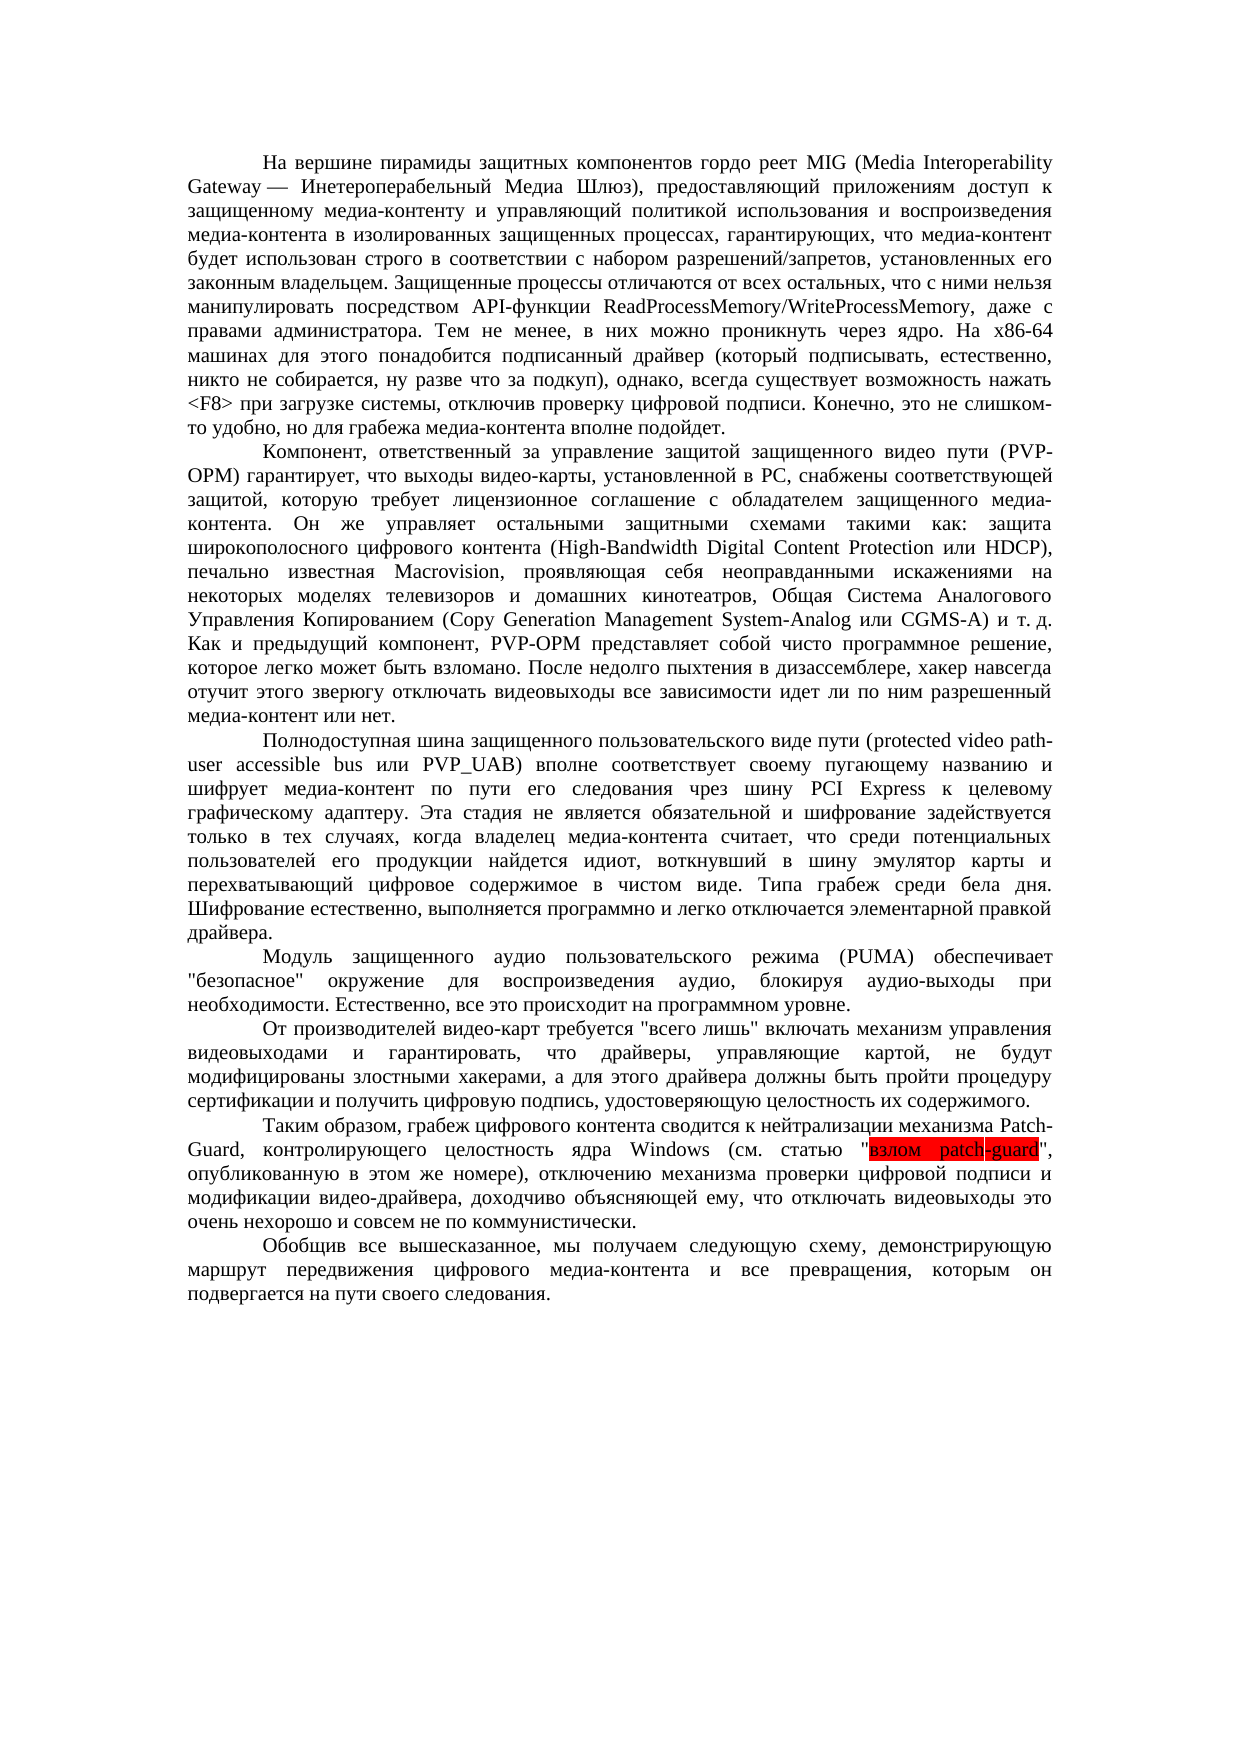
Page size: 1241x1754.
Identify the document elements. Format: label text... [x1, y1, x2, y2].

text Таким образом, грабеж цифрового контента сводится к нейтрализации механизма Patch-Guard, контролирующего целостность ядра Windows (см. статью "взлом patch-guard", опубликованную в этом же номере), отключению механизма проверки цифровой подписи и модификации видео-драйвера, доходчиво объясняющей ему, что отключать видеовыходы это очень нехорошо и совсем не по коммунистически. [187, 1112, 1053, 1233]
text Компонент, ответственный за управление защитой защищенного видео пути (PVP-OPM) гарантирует, что выходы видео-карты, установленной в PC, снабжены соответствующей защитой, которую требует лицензионное соглашение с обладателем защищенного медиа-контента. Он же управляет остальными защитными схемами такими как: защита широкополосного цифрового контента (High-Bandwidth Digital Content Protection или HDCP), печально известная Macrovision, проявляющая себя неоправданными искажениями на некоторых моделях телевизоров и домашних кинотеатров, Общая Система Аналогового Управления Копированием (Copy Generation Management System-Analog или CGMS-A) и т. д. Как и предыдущий компонент, PVP-OPM представляет собой чисто программное решение, которое легко может быть взломано. После недолго пыхтения в дизассемблере, хакер навсегда отучит этого зверюгу отключать видеовыходы все зависимости идет ли по ним разрешенный медиа-контент или нет. [187, 439, 1053, 727]
text От производителей видео-карт требуется "всего лишь" включать механизм управления видеовыходами и гарантировать, что драйверы, управляющие картой, не будут модифицированы злостными хакерами, а для этого драйвера должны быть пройти процедуру сертификации и получить цифровую подпись, удостоверяющую целостность их содержимого. [187, 1016, 1053, 1112]
text Обобщив все вышесказанное, мы получаем следующую схему, демонстрирующую маршрут передвижения цифрового медиа-контента и все превращения, которым он подвергается на пути своего следования. [187, 1233, 1053, 1305]
text Полнодоступная шина защищенного пользовательского виде пути (protected video path-user accessible bus или PVP_UAB) вполне соответствует своему пугающему названию и шифрует медиа-контент по пути его следования чрез шину PCI Express к целевому графическому адаптеру. Эта стадия не является обязательной и шифрование задействуется только в тех случаях, когда владелец медиа-контента считает, что среди потенциальных пользователей его продукции найдется идиот, воткнувший в шину эмулятор карты и перехватывающий цифровое содержимое в чистом виде. Типа грабеж среди бела дня. Шифрование естественно, выполняется программно и легко отключается элементарной правкой драйвера. [187, 727, 1053, 944]
text На вершине пирамиды защитных компонентов гордо реет MIG (Media Interoperability Gateway — Инетероперабельный Медиа Шлюз), предоставляющий приложениям доступ к защищенному медиа-контенту и управляющий политикой использования и воспроизведения медиа-контента в изолированных защищенных процессах, гарантирующих, что медиа-контент будет использован строго в соответствии с набором разрешений/запретов, установленных его законным владельцем. Защищенные процессы отличаются от всех остальных, что с ними нельзя манипулировать посредством API-функции ReadProcessMemory/WriteProcessMemory, даже с правами администратора. Тем не менее, в них можно проникнуть через ядро. На x86-64 машинах для этого понадобится подписанный драйвер (который подписывать, естественно, никто не собирается, ну разве что за подкуп), однако, всегда существует возможность нажать <F8> при загрузке системы, отключив проверку цифровой подписи. Конечно, это не слишком-то удобно, но для грабежа медиа-контента вполне подойдет. [187, 150, 1053, 439]
text Модуль защищенного аудио пользовательского режима (PUMA) обеспечивает "безопасное" окружение для воспроизведения аудио, блокируя аудио-выходы при необходимости. Естественно, все это происходит на программном уровне. [187, 944, 1053, 1016]
